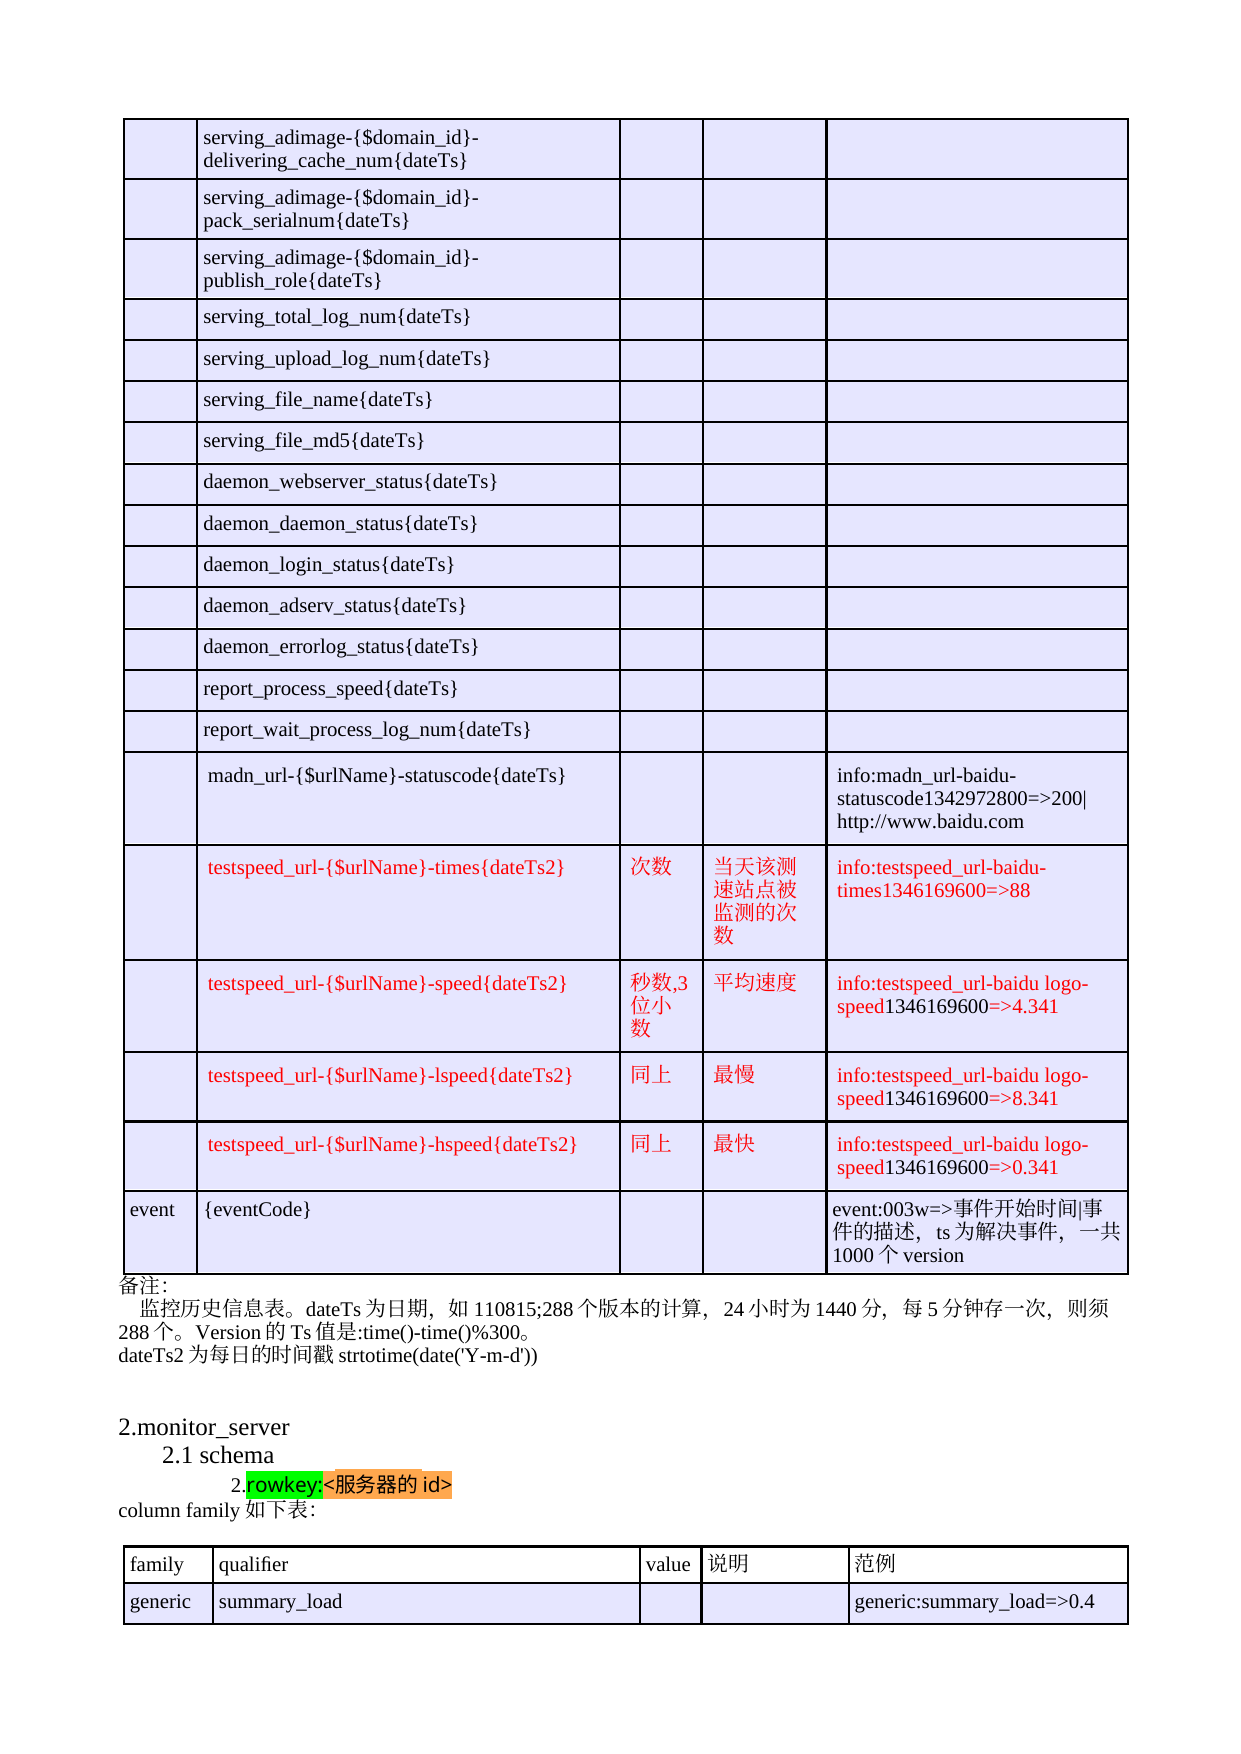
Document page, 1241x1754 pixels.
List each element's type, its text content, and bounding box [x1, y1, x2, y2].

table_cell [704, 630, 825, 669]
table_cell info:testspeed_url-baidu logo-speed1346169600=>0.341 [828, 1123, 1127, 1189]
table_cell info:testspeed_url-baidu-times1346169600=>88 [828, 846, 1127, 959]
table_cell serving_adimage-{$domain_id}-delivering_cache_num{dateTs} [198, 120, 619, 178]
table_cell [125, 120, 196, 178]
table_cell [704, 753, 825, 843]
table_cell 同上 [621, 1053, 702, 1120]
table_header family [125, 1548, 212, 1582]
table_cell [621, 465, 702, 504]
table_cell [828, 180, 1127, 238]
table_cell [704, 1192, 825, 1272]
table_cell [125, 630, 196, 669]
table_cell info:testspeed_url-baidu logo-speed1346169600=>8.341 [828, 1053, 1127, 1120]
table_cell [125, 465, 196, 504]
table_cell [125, 712, 196, 751]
table_cell [125, 671, 196, 710]
table_cell summary_load [214, 1584, 639, 1623]
table_cell [704, 341, 825, 380]
table_cell [125, 547, 196, 586]
table_cell [704, 120, 825, 178]
table_cell generic:summary_load=>0.4 [850, 1584, 1127, 1623]
table_cell [125, 423, 196, 462]
table_header qualiﬁer [214, 1548, 639, 1582]
table_cell [704, 382, 825, 421]
table_cell [125, 341, 196, 380]
table_cell [621, 423, 702, 462]
table_cell serving_adimage-{$domain_id}-publish_role{dateTs} [198, 240, 619, 297]
table_cell daemon_adserv_status{dateTs} [198, 588, 619, 627]
table_cell [828, 240, 1127, 297]
table_cell testspeed_url-{$urlName}-hspeed{dateTs2} [198, 1123, 619, 1189]
table_cell info:testspeed_url-baidu logo-speed1346169600=>4.341 [828, 961, 1127, 1051]
table_cell 次数 [621, 846, 702, 959]
table_cell testspeed_url-{$urlName}-times{dateTs2} [198, 846, 619, 959]
list rowkey:<服务器的id> [118, 1469, 1122, 1499]
table_cell [828, 341, 1127, 380]
table_header value [641, 1548, 700, 1582]
table_cell [704, 547, 825, 586]
text column family 如下表： [118, 1499, 1122, 1522]
table_cell generic [125, 1584, 212, 1623]
text 备注： [118, 1274, 1122, 1298]
table_cell serving_file_name{dateTs} [198, 382, 619, 421]
table_cell [704, 588, 825, 627]
table_cell report_process_speed{dateTs} [198, 671, 619, 710]
table_cell [828, 712, 1127, 751]
table_cell [125, 846, 196, 959]
table_cell [621, 588, 702, 627]
table_cell [621, 630, 702, 669]
table_cell [704, 300, 825, 339]
table_cell [125, 753, 196, 843]
table_cell {eventCode} [198, 1192, 619, 1272]
table_cell 平均速度 [704, 961, 825, 1051]
table_cell [828, 671, 1127, 710]
table_cell 最快 [704, 1123, 825, 1189]
table_cell [828, 120, 1127, 178]
table_cell info:madn_url-baidu-statuscode1342972800=>200|http://www.baidu.com [828, 753, 1127, 843]
table_cell [125, 300, 196, 339]
table_cell event [125, 1192, 196, 1272]
table_cell [703, 1584, 848, 1623]
table_cell [125, 382, 196, 421]
table_cell [621, 300, 702, 339]
text dateTs2为每日的时间戳strtotime(date('Y-m-d')) [118, 1344, 1122, 1367]
table_cell [704, 180, 825, 238]
table_cell [641, 1584, 700, 1623]
table_cell [828, 465, 1127, 504]
table_cell [125, 506, 196, 545]
table_cell [828, 382, 1127, 421]
table_cell serving_adimage-{$domain_id}-pack_serialnum{dateTs} [198, 180, 619, 238]
table_cell testspeed_url-{$urlName}-lspeed{dateTs2} [198, 1053, 619, 1120]
table_cell [125, 588, 196, 627]
table_cell [828, 547, 1127, 586]
table_cell [125, 240, 196, 297]
table_cell [125, 961, 196, 1051]
table_cell daemon_login_status{dateTs} [198, 547, 619, 586]
table_cell 最慢 [704, 1053, 825, 1120]
table_cell [621, 671, 702, 710]
table_cell daemon_webserver_status{dateTs} [198, 465, 619, 504]
table_cell [704, 712, 825, 751]
table_cell [621, 382, 702, 421]
table_cell 同上 [621, 1123, 702, 1189]
text 监控历史信息表。dateTs为日期，如110815;288个版本的计算，24小时为1440分，每5分钟存一次，则须288个。Version的Ts值是:time()-time()%300。 [118, 1298, 1122, 1344]
table_cell [704, 671, 825, 710]
table_cell [828, 506, 1127, 545]
text 2.1 schema [118, 1441, 1122, 1469]
table_cell daemon_errorlog_status{dateTs} [198, 630, 619, 669]
table_cell serving_file_md5{dateTs} [198, 423, 619, 462]
table_cell [621, 1192, 702, 1272]
table_cell daemon_daemon_status{dateTs} [198, 506, 619, 545]
table_header 说明 [703, 1548, 848, 1582]
table_cell [621, 120, 702, 178]
table_cell [621, 180, 702, 238]
table_cell [621, 240, 702, 297]
table_cell [621, 712, 702, 751]
table_cell [621, 341, 702, 380]
table_cell report_wait_process_log_num{dateTs} [198, 712, 619, 751]
table_cell [621, 506, 702, 545]
table_cell serving_total_log_num{dateTs} [198, 300, 619, 339]
table_cell [125, 1053, 196, 1120]
table_cell madn_url-{$urlName}-statuscode{dateTs} [198, 753, 619, 843]
table_cell 秒数,3位小数 [621, 961, 702, 1051]
table_cell event:003w=>事件开始时间|事件的描述，ts为解决事件，一共1000个version [828, 1192, 1127, 1272]
table_cell serving_upload_log_num{dateTs} [198, 341, 619, 380]
table_cell [704, 465, 825, 504]
table_cell [704, 506, 825, 545]
table_cell [125, 180, 196, 238]
table_cell [621, 547, 702, 586]
table_cell [828, 300, 1127, 339]
table_cell [828, 588, 1127, 627]
table_header 范例 [850, 1548, 1127, 1582]
table_cell testspeed_url-{$urlName}-speed{dateTs2} [198, 961, 619, 1051]
table_cell 当天该测速站点被监测的次数 [704, 846, 825, 959]
table_cell [621, 753, 702, 843]
text 2.monitor_server [118, 1413, 1122, 1441]
table_cell [704, 240, 825, 297]
table_cell [125, 1123, 196, 1189]
table_cell [704, 423, 825, 462]
table_cell [828, 630, 1127, 669]
table_cell [828, 423, 1127, 462]
